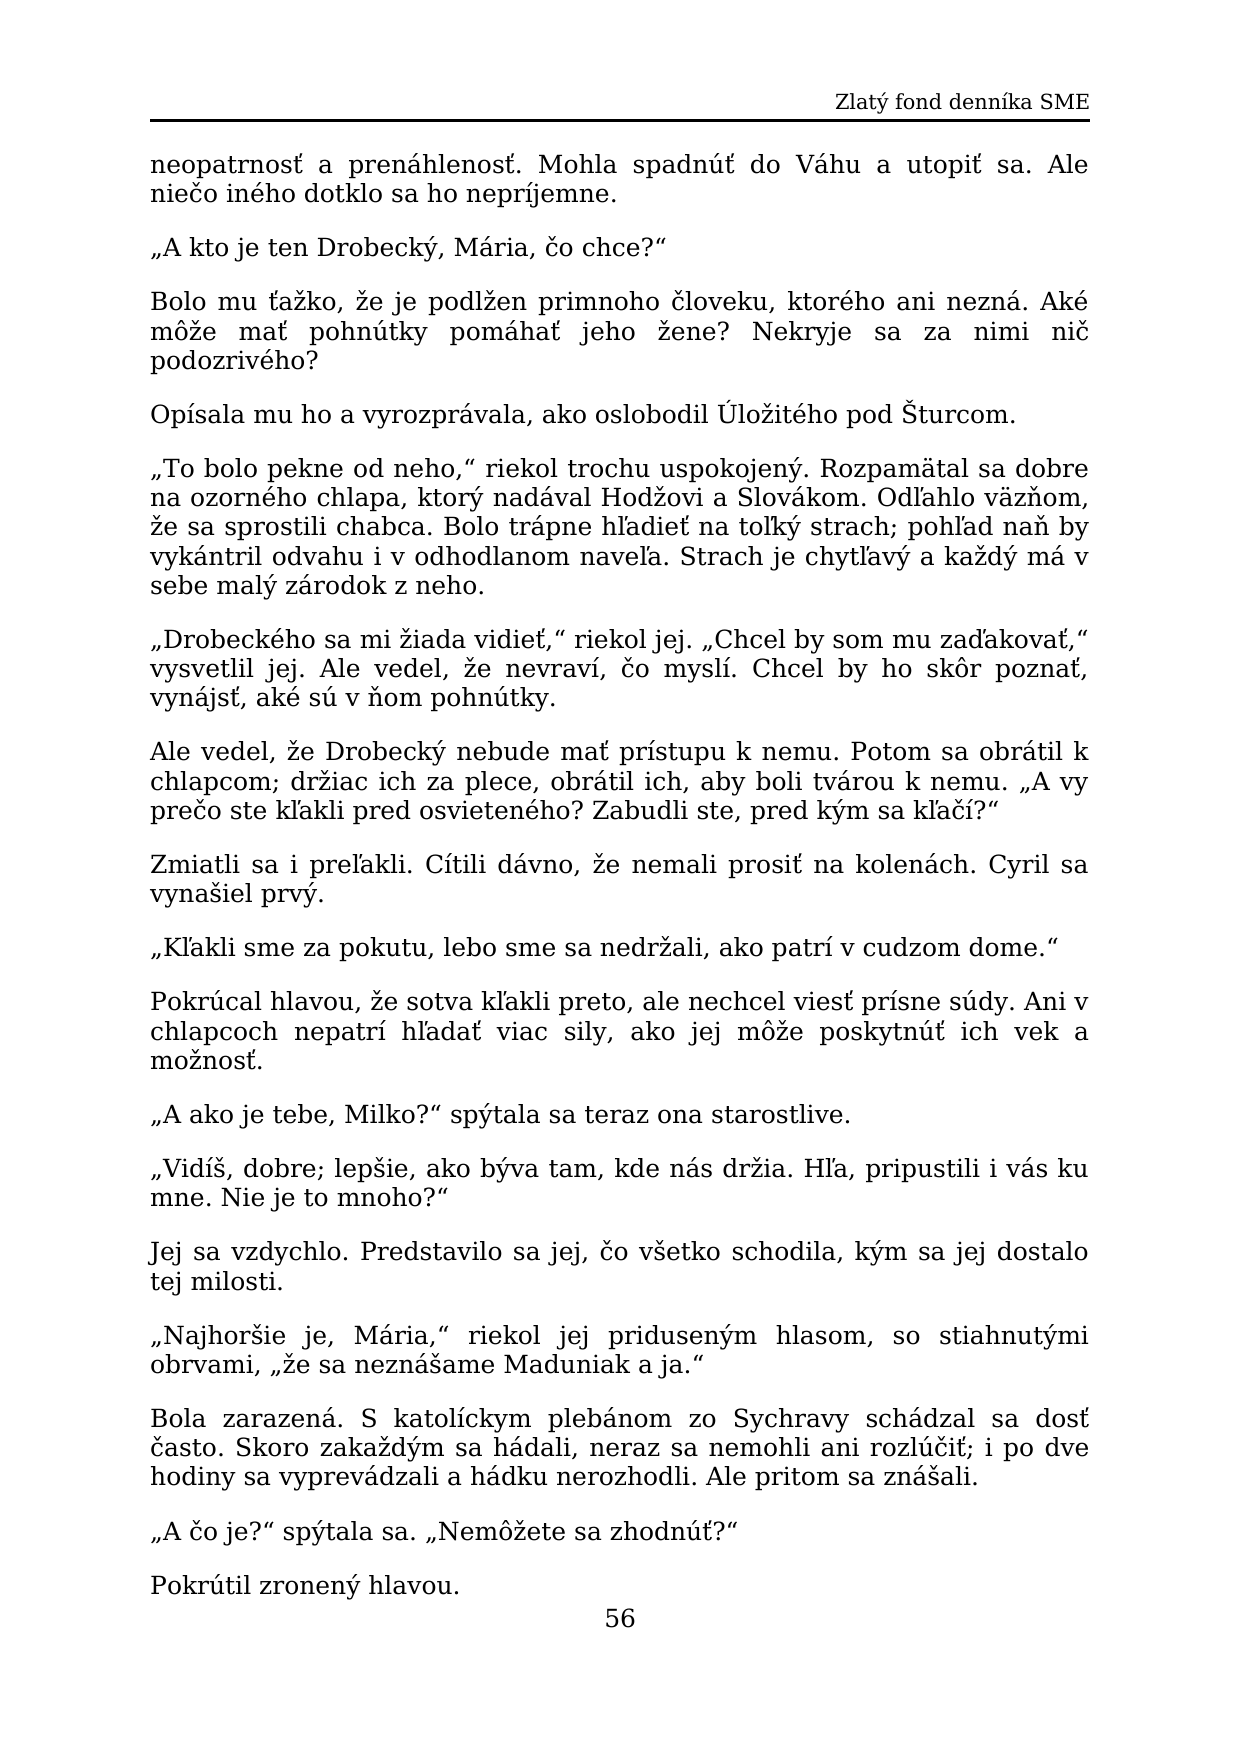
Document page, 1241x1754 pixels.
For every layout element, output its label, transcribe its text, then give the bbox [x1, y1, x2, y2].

text „A čo je?“ spýtala sa. „Nemôžete sa zhodnúť?“ [150, 1517, 1090, 1546]
text Opísala mu ho a vyrozprávala, ako oslobodil Úložitého pod Šturcom. [150, 400, 1090, 429]
text „To bolo pekne od neho,“ riekol trochu uspokojený. Rozpamätal sa dobre na ozorného chlapa, ktorý nadával Hodžovi a Slovákom. Odľahlo väzňom, že sa sprostili chabca. Bolo trápne hľadieť na toľký strach; pohľad naň by vykántril odvahu i v odhodlanom naveľa. Strach je chytľavý a každý má v sebe malý zárodok z neho. [150, 454, 1090, 600]
text „Kľakli sme za pokutu, lebo sme sa nedržali, ako patrí v cudzom dome.“ [150, 933, 1090, 962]
text Ale vedel, že Drobecký nebude mať prístupu k nemu. Potom sa obrátil k chlapcom; držiac ich za plece, obrátil ich, aby boli tvárou k nemu. „A vy prečo ste kľakli pred osvieteného? Zabudli ste, pred kým sa kľačí?“ [150, 737, 1090, 825]
text „Najhoršie je, Mária,“ riekol jej priduseným hlasom, so stiahnutými obrvami, „že sa neznášame Maduniak a ja.“ [150, 1321, 1090, 1379]
text Bola zarazená. S katolíckym plebánom zo Sychravy schádzal sa dosť často. Skoro zakaždým sa hádali, neraz sa nemohli ani rozlúčiť; i po dve hodiny sa vyprevádzali a hádku nerozhodli. Ale pritom sa znášali. [150, 1404, 1090, 1492]
text Pokrúcal hlavou, že sotva kľakli preto, ale nechcel viesť prísne súdy. Ani v chlapcoch nepatrí hľadať viac sily, ako jej môže poskytnúť ich vek a možnosť. [150, 987, 1090, 1075]
text Pokrútil zronený hlavou. [150, 1571, 1090, 1600]
text Zmiatli sa i preľakli. Cítili dávno, že nemali prosiť na kolenách. Cyril sa vynašiel prvý. [150, 850, 1090, 908]
text „Drobeckého sa mi žiada vidieť,“ riekol jej. „Chcel by som mu zaďakovať,“ vysvetlil jej. Ale vedel, že nevraví, čo myslí. Chcel by ho skôr poznať, vynájsť, aké sú v ňom pohnútky. [150, 625, 1090, 712]
text „A ako je tebe, Milko?“ spýtala sa teraz ona starostlive. [150, 1100, 1090, 1129]
text „A kto je ten Drobecký, Mária, čo chce?“ [150, 233, 1090, 262]
text neopatrnosť a prenáhlenosť. Mohla spadnúť do Váhu a utopiť sa. Ale niečo iného dotklo sa ho nepríjemne. [150, 150, 1090, 208]
text Bolo mu ťažko, že je podlžen primnoho človeku, ktorého ani nezná. Aké môže mať pohnútky pomáhať jeho žene? Nekryje sa za nimi nič podozrivého? [150, 287, 1090, 375]
text „Vidíš, dobre; lepšie, ako býva tam, kde nás držia. Hľa, pripustili i vás ku mne. Nie je to mnoho?“ [150, 1154, 1090, 1212]
text Jej sa vzdychlo. Predstavilo sa jej, čo všetko schodila, kým sa jej dostalo tej milosti. [150, 1237, 1090, 1296]
